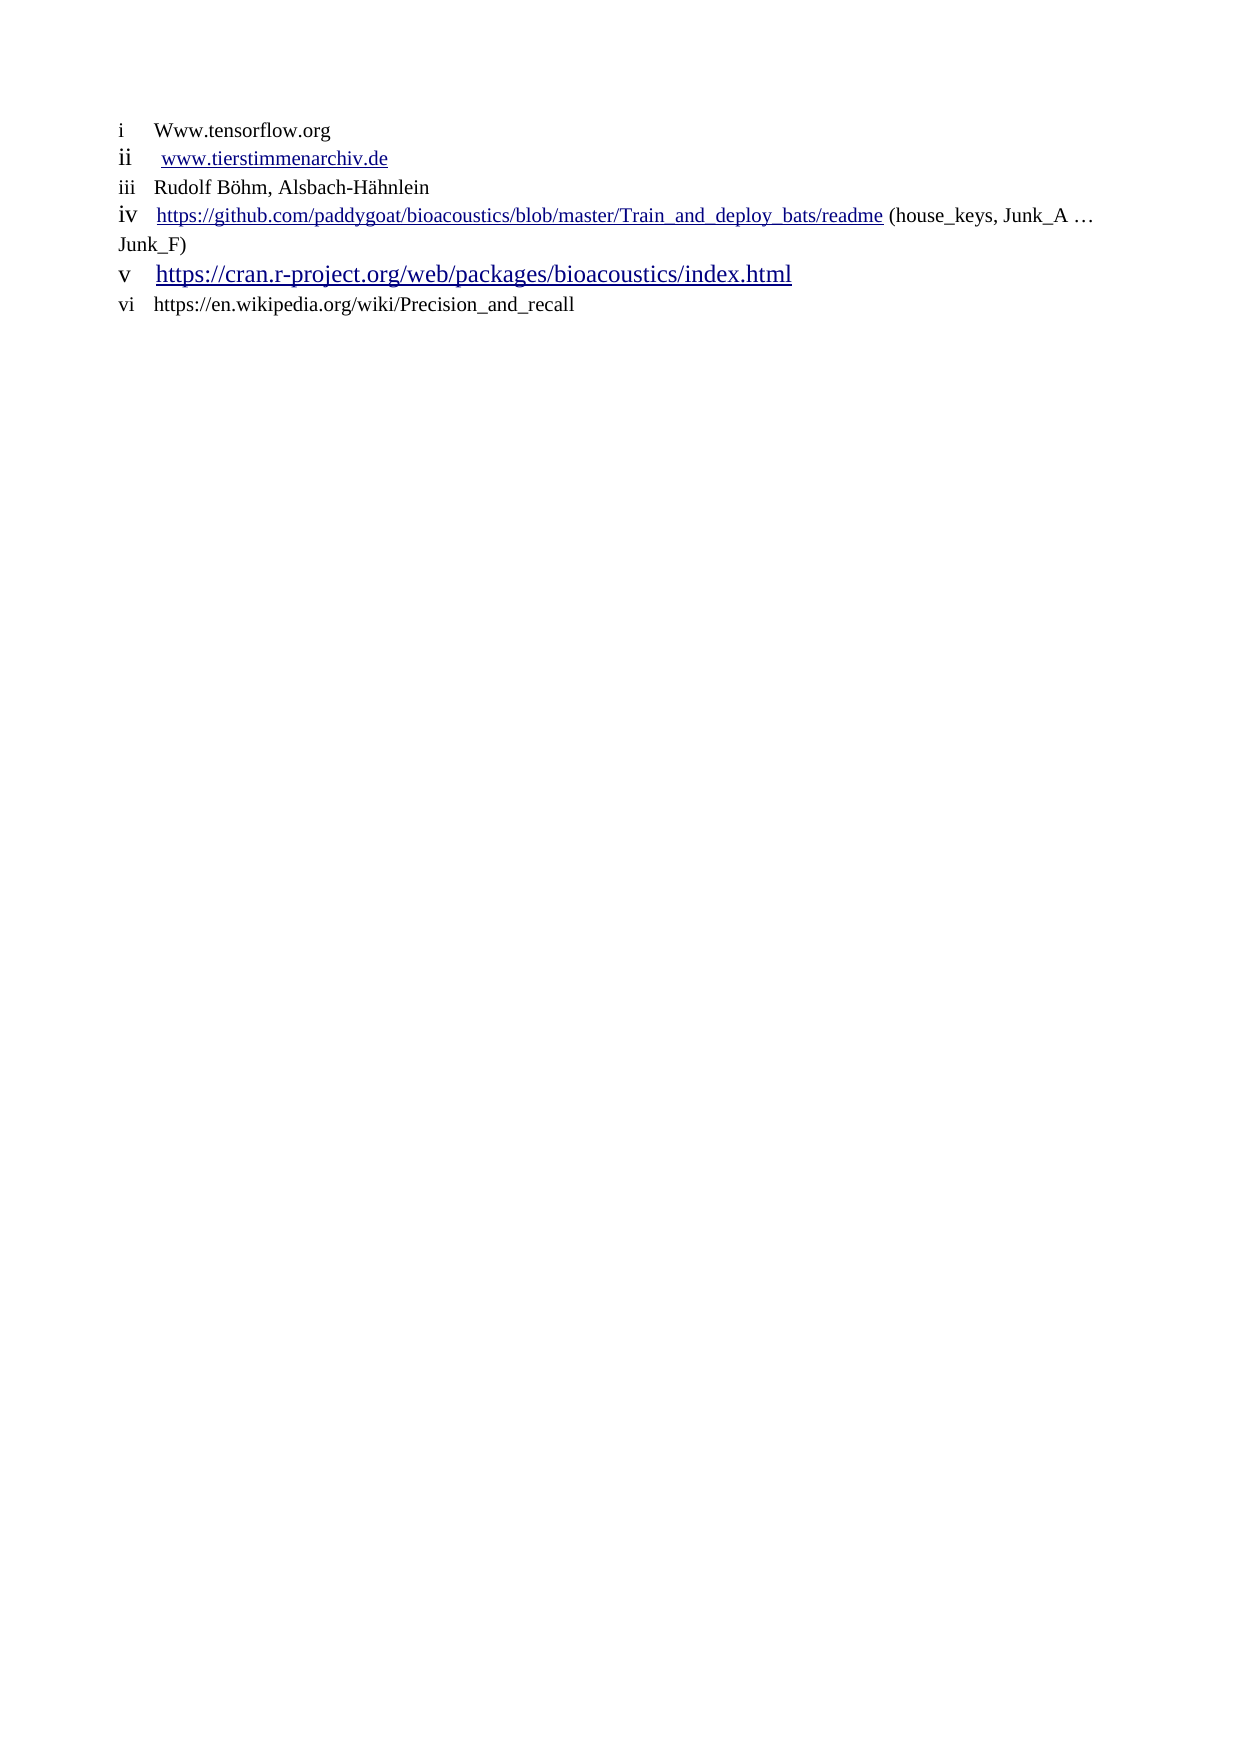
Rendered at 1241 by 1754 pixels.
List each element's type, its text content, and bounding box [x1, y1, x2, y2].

text Www.tensorflow.org [118, 118, 1122, 142]
text https://cran.r-project.org/web/packages/bioacoustics/index.html [118, 259, 1122, 288]
text https://en.wikipedia.org/wiki/Precision_and_recall [118, 292, 1122, 316]
text Rudolf Böhm, Alsbach-Hähnlein [118, 175, 1122, 199]
text www.tierstimmenarchiv.de [118, 142, 1122, 171]
